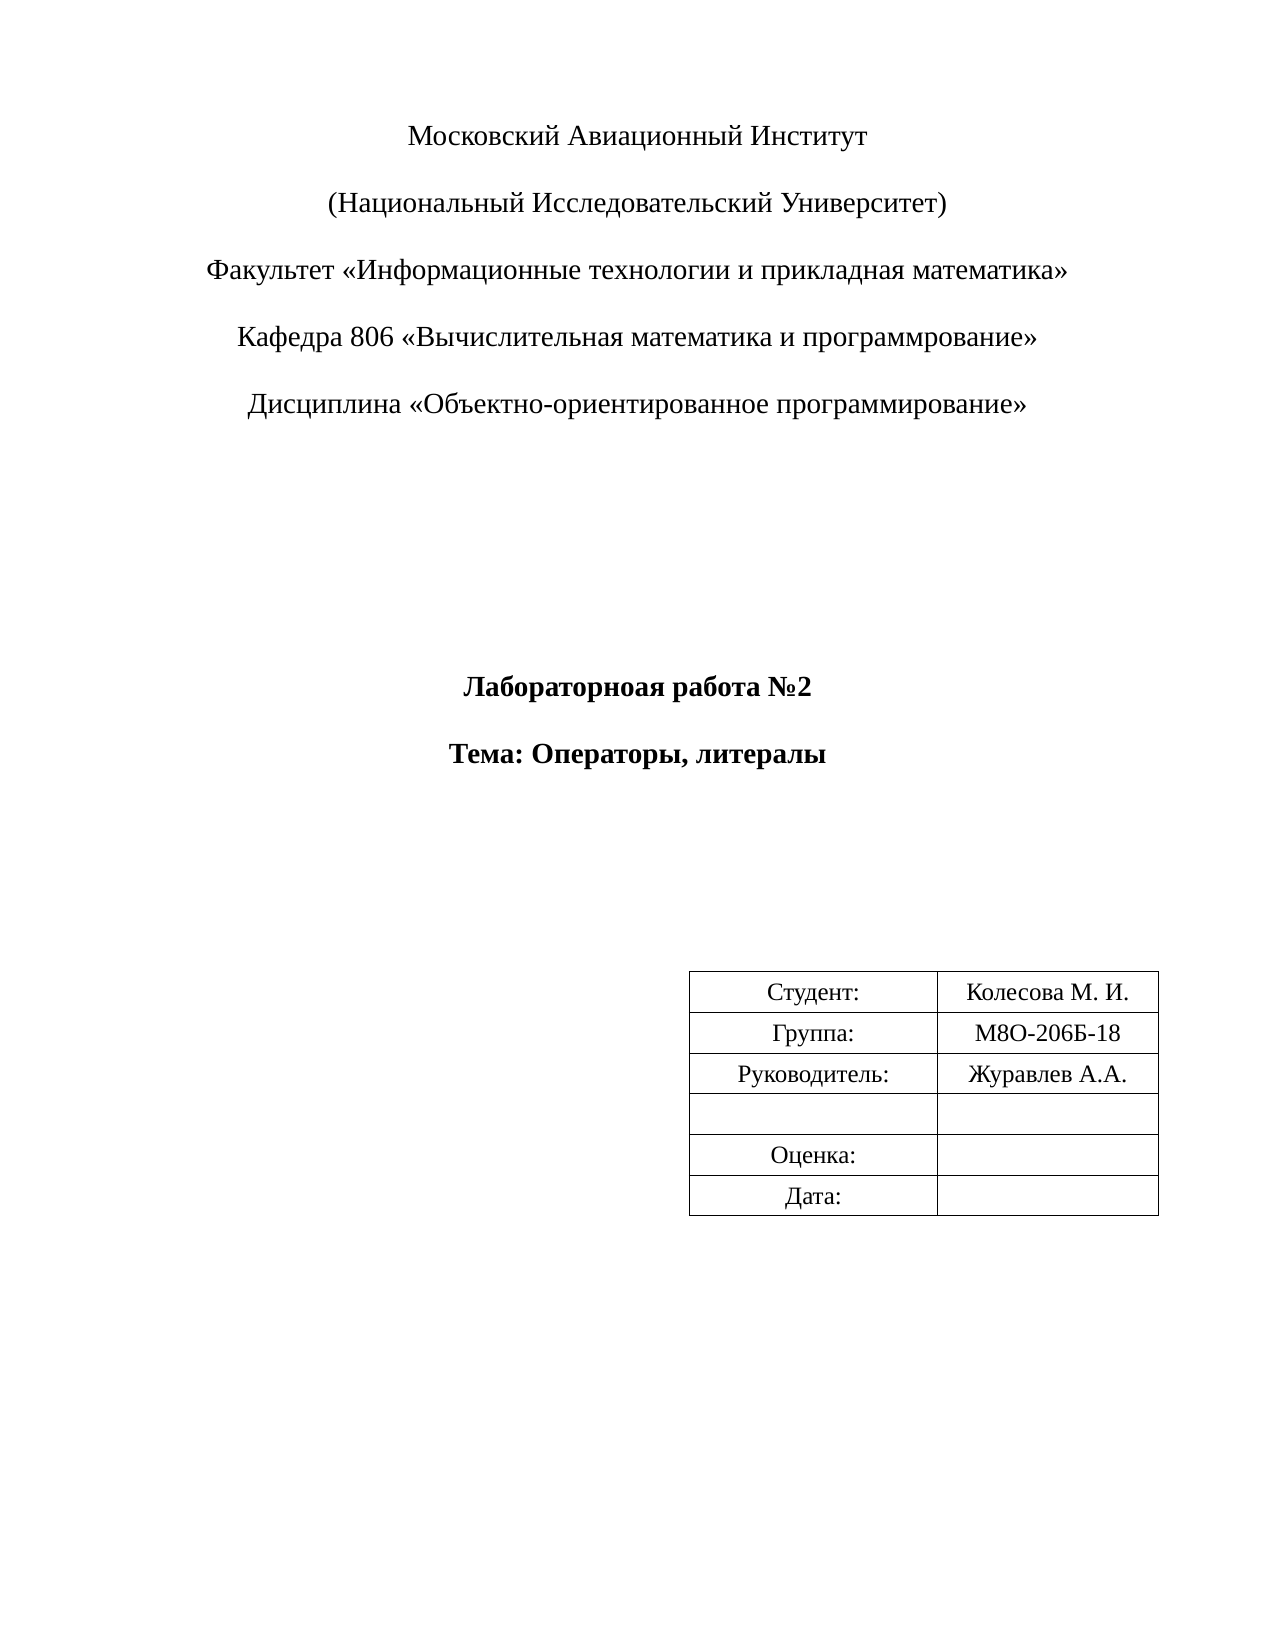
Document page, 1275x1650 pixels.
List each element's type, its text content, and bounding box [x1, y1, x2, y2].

table_header Студент: [690, 972, 937, 1012]
table_cell Дата: [690, 1176, 937, 1215]
table_cell М8О-206Б-18 [938, 1013, 1158, 1052]
text (Национальный Исследовательский Университет) [118, 185, 1157, 219]
table_cell [690, 1094, 937, 1134]
text Дисциплина «Объектно-ориентированное программирование» [118, 386, 1157, 420]
table_cell [938, 1176, 1158, 1215]
text Тема: Операторы, литералы [118, 736, 1157, 770]
table_cell Оценка: [690, 1135, 937, 1175]
table_cell Группа: [690, 1013, 937, 1052]
table_header Колесова М. И. [938, 972, 1158, 1012]
table_cell [938, 1094, 1158, 1134]
table_cell Журавлев А.А. [938, 1054, 1158, 1093]
text Факультет «Информационные технологии и прикладная математика» [118, 252, 1157, 286]
text Московский Авиационный Институт [118, 118, 1157, 152]
text Лабораторноая работа №2 [118, 669, 1157, 703]
text Кафедра 806 «Вычислительная математика и программрование» [118, 319, 1157, 353]
table_cell Руководитель: [690, 1054, 937, 1093]
table_cell [938, 1135, 1158, 1175]
